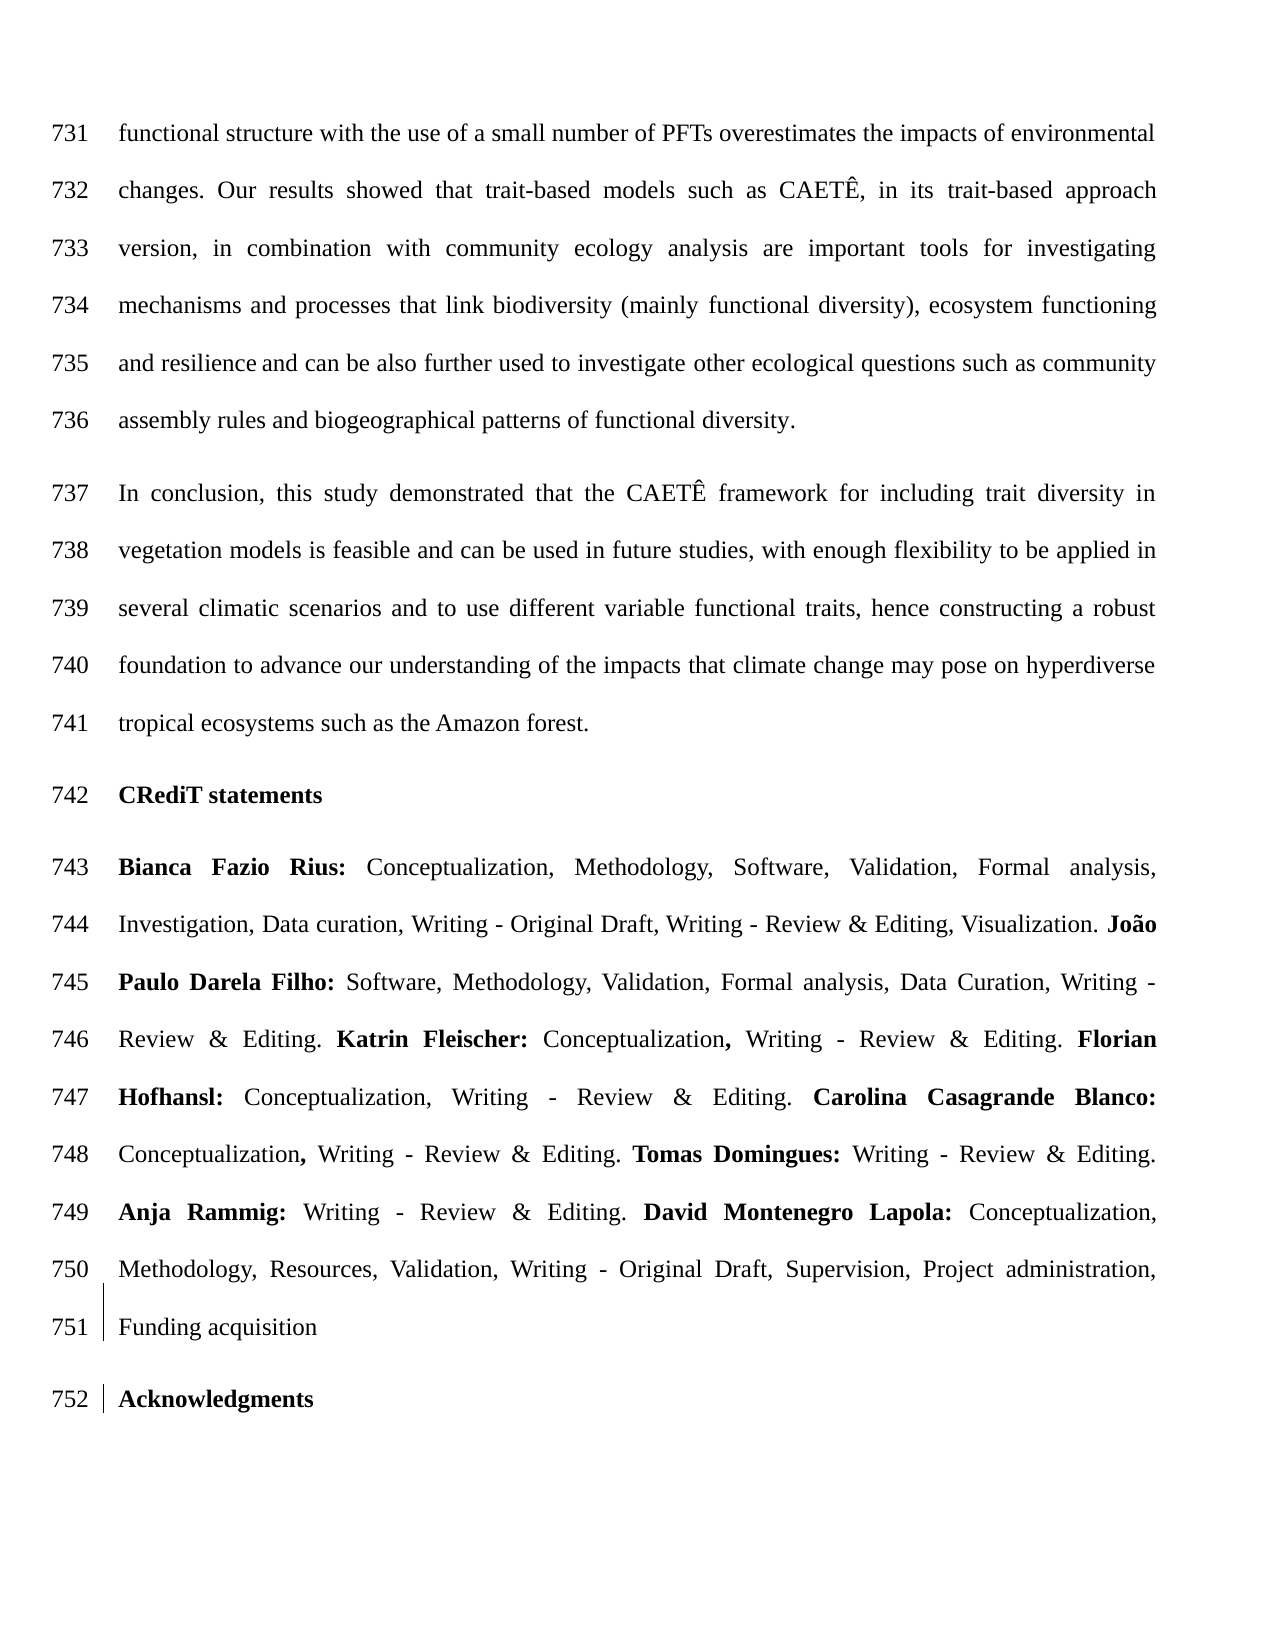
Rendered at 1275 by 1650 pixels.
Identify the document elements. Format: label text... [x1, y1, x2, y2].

text Acknowledgments [118, 1384, 1157, 1413]
text CRediT statements [118, 780, 1157, 808]
text functional structure with the use of a small number of PFTs overestimates the impacts of environmental changes. Our results showed that trait-based models such as CAETÊ, in its trait-based approach version, in combination with community ecology analysis are important tools for investigating mechanisms and processes that link biodiversity (mainly functional diversity), ecosystem functioning and resilience and can be also further used to investigate other ecological questions such as community assembly rules and biogeographical patterns of functional diversity. [118, 118, 1157, 434]
text Bianca Fazio Rius: Conceptualization, Methodology, Software, Validation, Formal analysis, Investigation, Data curation, Writing - Original Draft, Writing - Review & Editing, Visualization. João Paulo Darela Filho: Software, Methodology, Validation, Formal analysis, Data Curation, Writing - Review & Editing. Katrin Fleischer: Conceptualization, Writing - Review & Editing. Florian Hofhansl: Conceptualization, Writing - Review & Editing. Carolina Casagrande Blanco: Conceptualization, Writing - Review & Editing. Tomas Domingues: Writing - Review & Editing. Anja Rammig: Writing - Review & Editing. David Montenegro Lapola: Conceptualization, Methodology, Resources, Validation, Writing - Original Draft, Supervision, Project administration, Funding acquisition [118, 852, 1157, 1341]
text In conclusion, this study demonstrated that the CAETÊ framework for including trait diversity in vegetation models is feasible and can be used in future studies, with enough flexibility to be applied in several climatic scenarios and to use different variable functional traits, hence constructing a robust foundation to advance our understanding of the impacts that climate change may pose on hyperdiverse tropical ecosystems such as the Amazon forest. [118, 478, 1157, 736]
